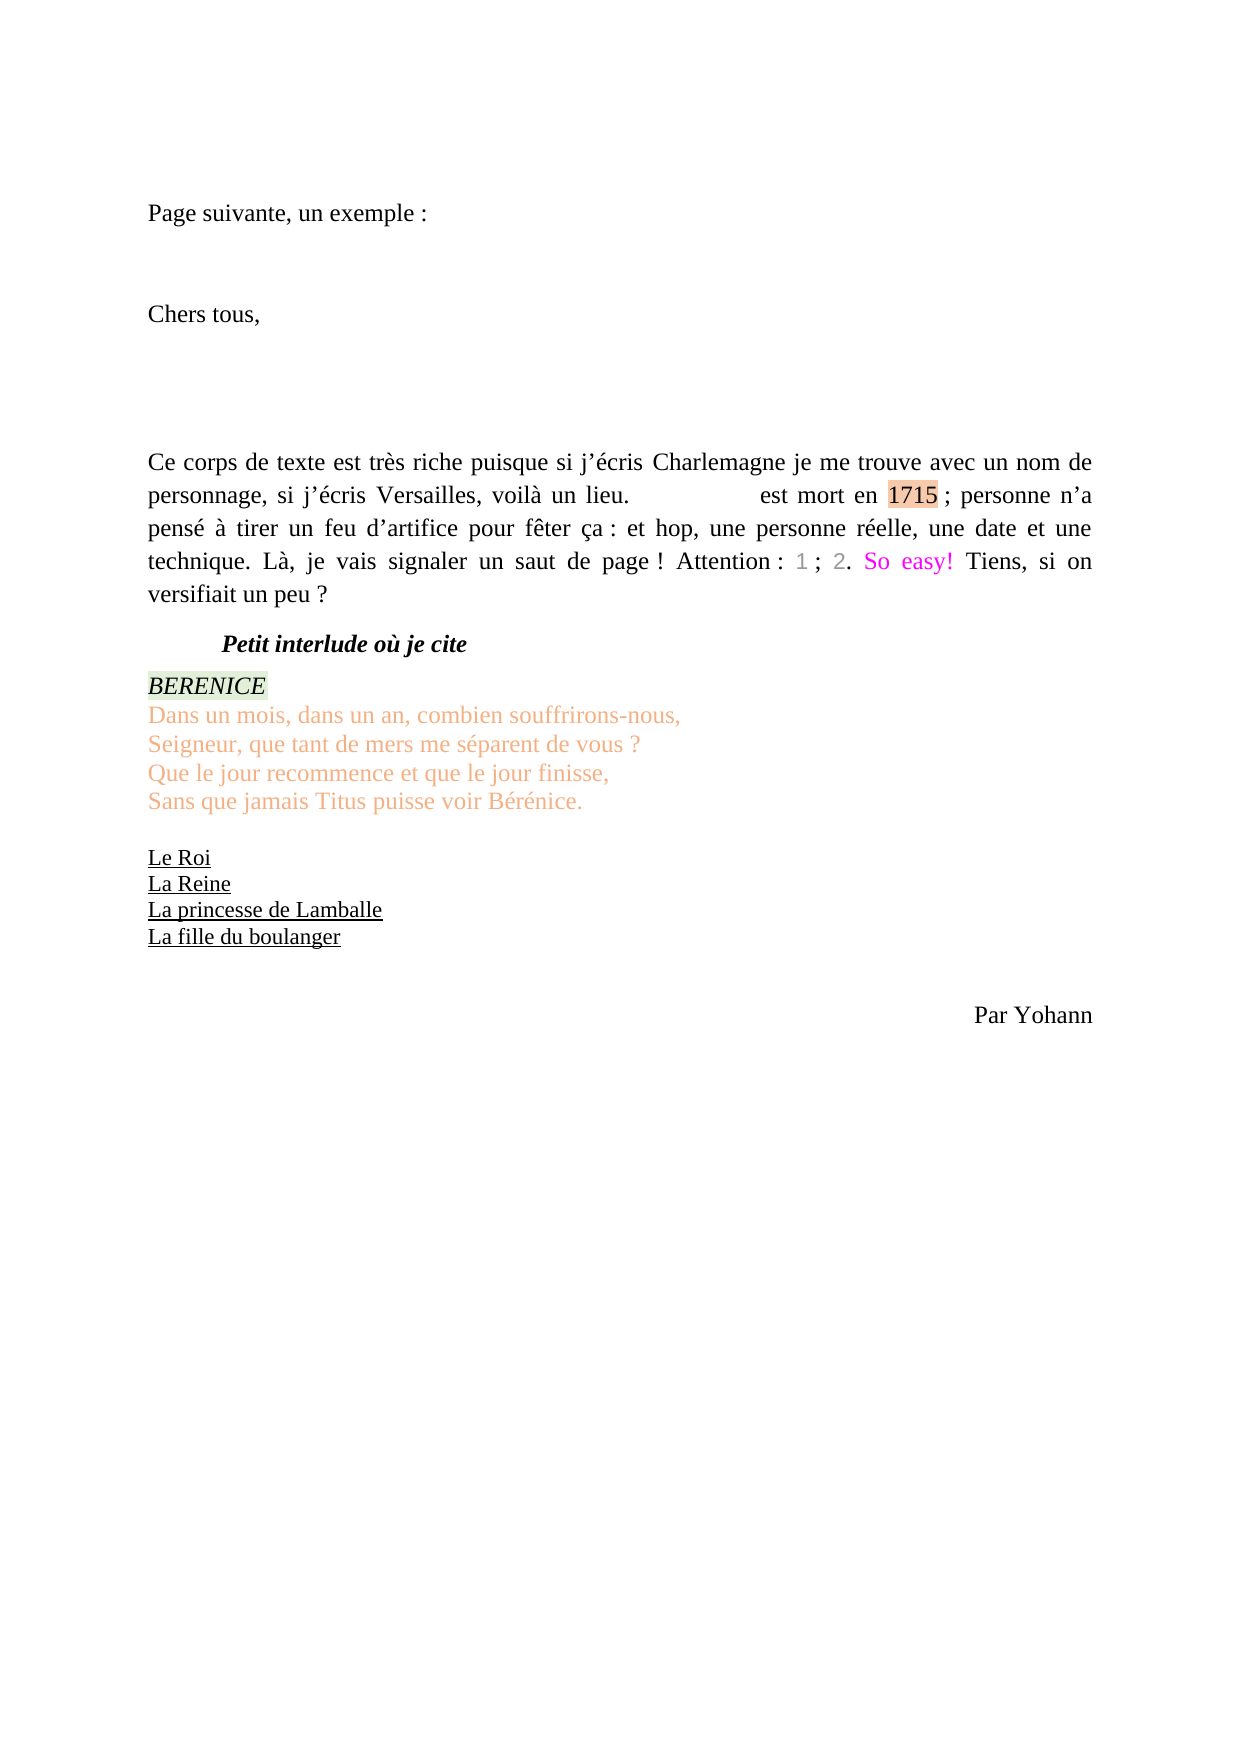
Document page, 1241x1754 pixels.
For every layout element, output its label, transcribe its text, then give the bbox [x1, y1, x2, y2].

list Le Roi La Reine La princesse de Lamballe La fille du boulanger [148, 844, 1093, 949]
text Dans un mois, dans un an, combien souffrirons-nous, [148, 700, 1093, 729]
text Sans que jamais Titus puisse voir Bérénice. [148, 786, 1093, 815]
text Par Yohann [148, 1000, 1093, 1029]
text Petit interlude où je cite Racine [148, 629, 1093, 658]
text BERENICE [268, 671, 1093, 700]
text Chers tous, [148, 299, 1093, 328]
text Seigneur, que tant de mers me séparent de vous ? [148, 729, 1093, 758]
text Page suivante, un exemple : [148, 198, 1093, 227]
text Ce corps de texte est très riche puisque si j’écris Charlemagne je me trouve avec un nom de personnage, si j’écris Versailles, voilà un lieu. Louis XIV est mort en 1715 ; personne n’a pensé à tirer un feu d’artifice pour fêter ça : et hop, une personne réelle, une date et une technique. Là, je vais signaler un saut de page ! Attention : 1 ; 2. So easy! Tiens, si on versifiait un peu ? [148, 447, 1093, 607]
text Que le jour recommence et que le jour finisse, [148, 758, 1093, 786]
